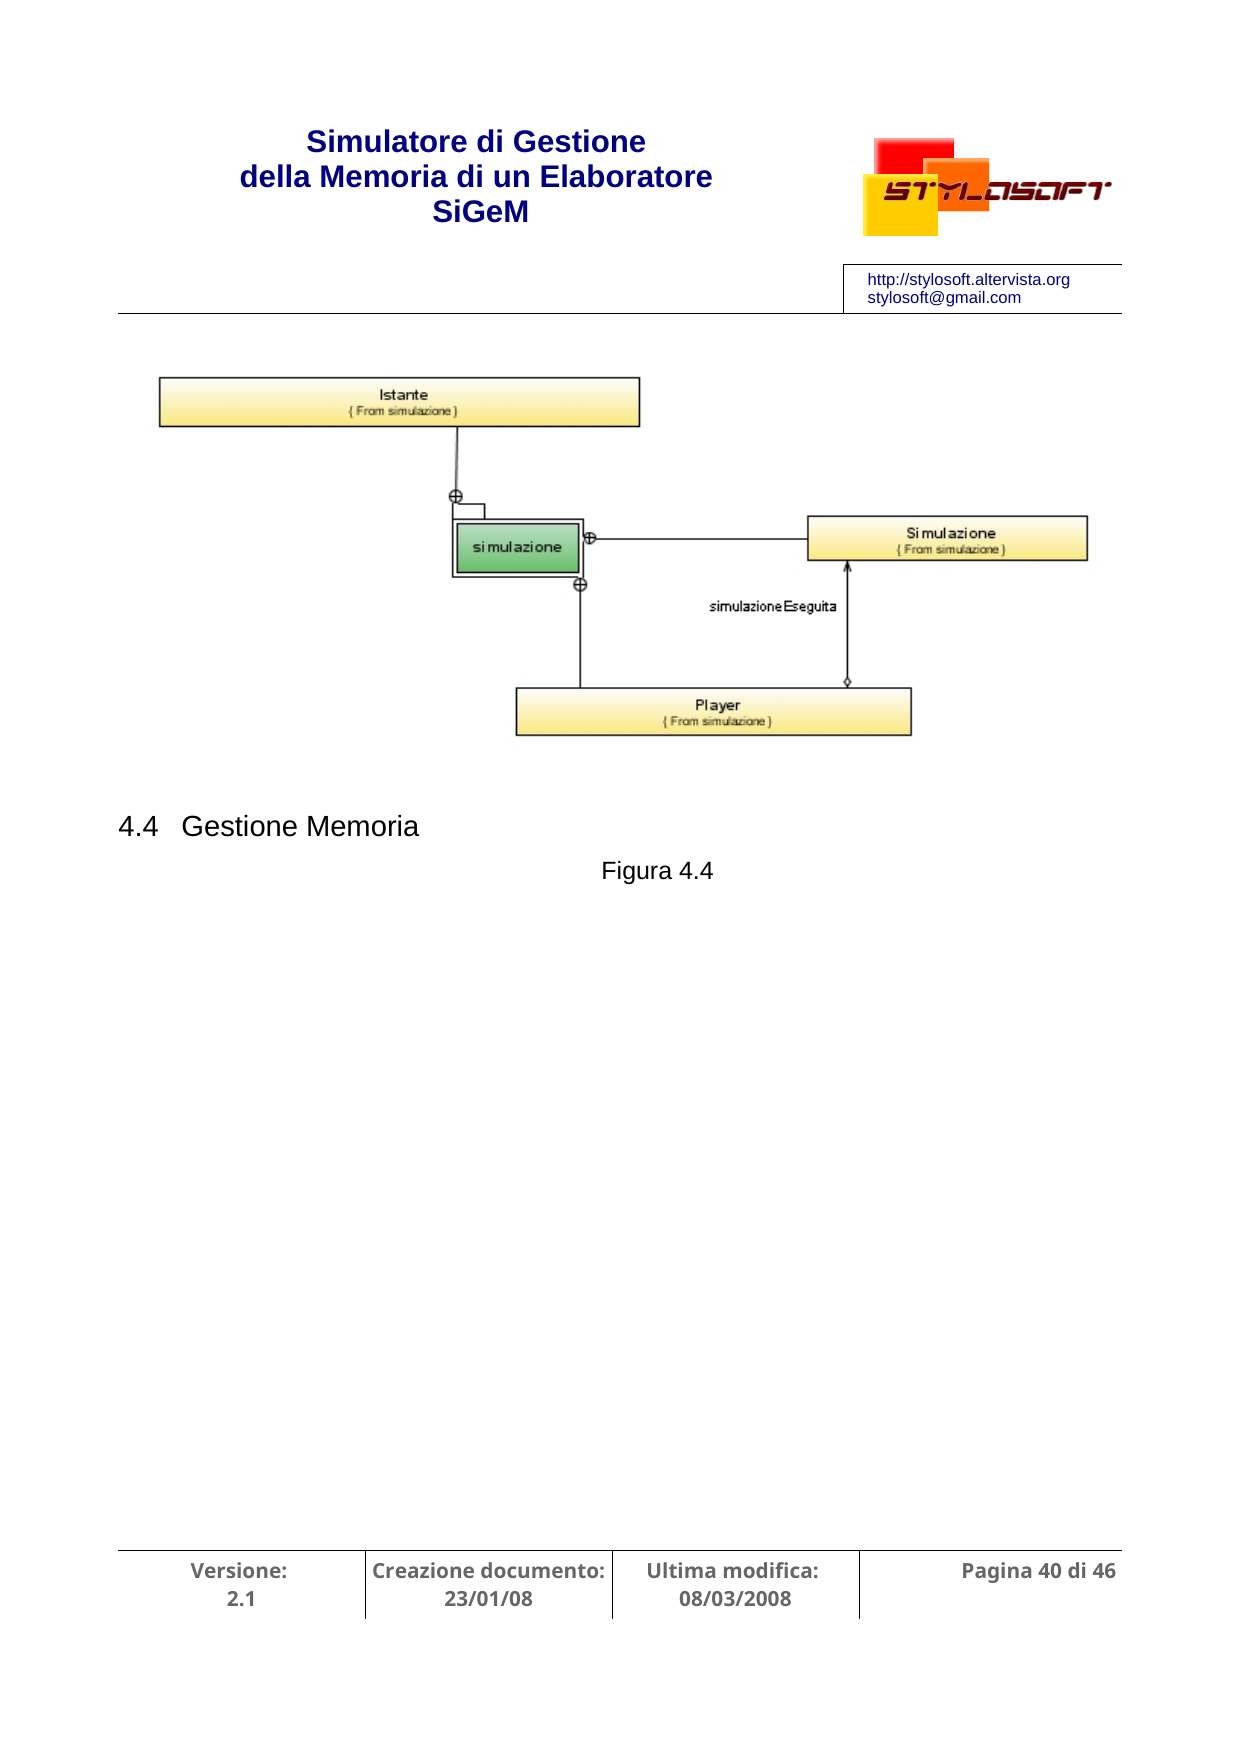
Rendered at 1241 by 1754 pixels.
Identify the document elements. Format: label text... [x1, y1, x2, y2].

picture [848, 123, 1117, 247]
picture [138, 356, 1108, 756]
list Figura 4.4 [156, 857, 1122, 885]
subtitle Gestione Memoria [118, 809, 1122, 842]
